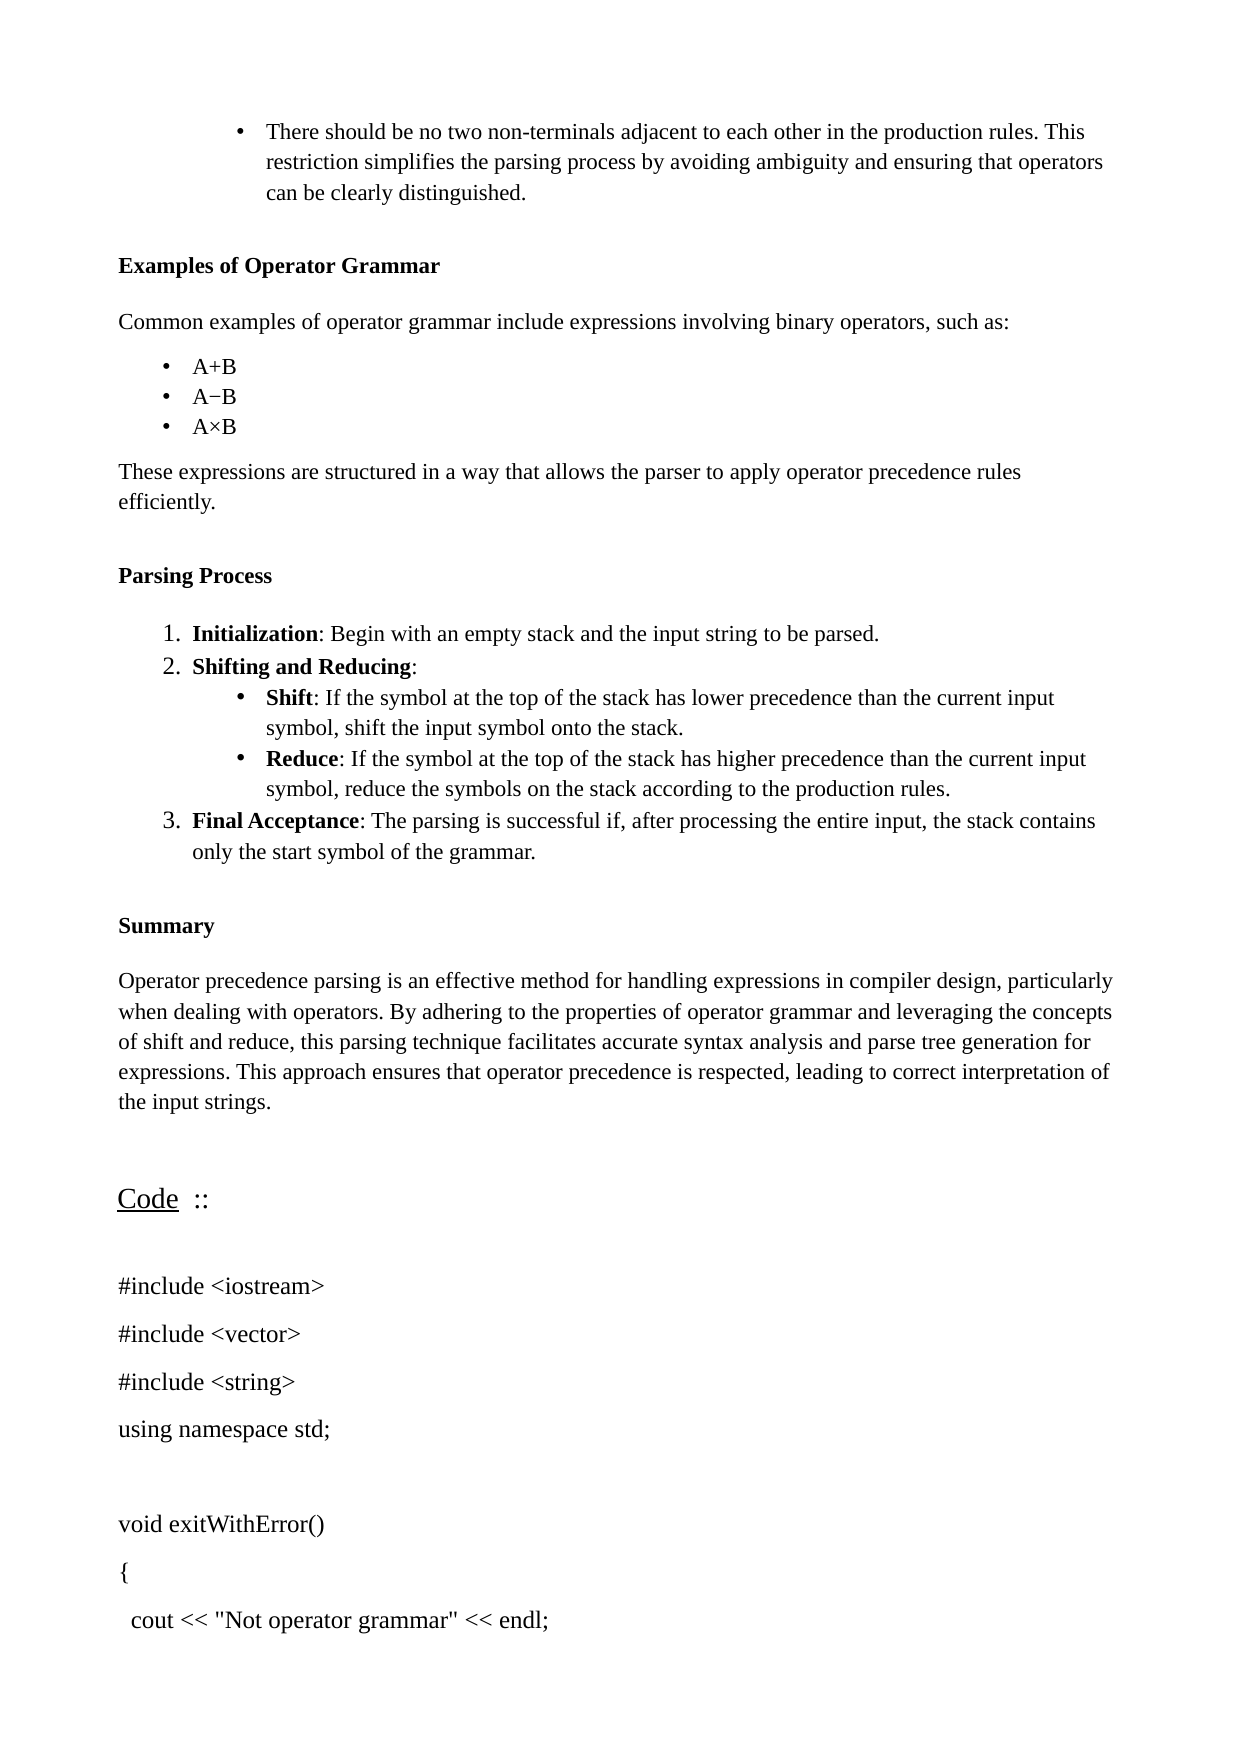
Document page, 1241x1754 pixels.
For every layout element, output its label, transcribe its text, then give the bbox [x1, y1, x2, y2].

text { [118, 1557, 1122, 1586]
text #include <vector> [118, 1319, 1122, 1348]
subtitle Summary [118, 912, 1122, 938]
subtitle Parsing Process [118, 562, 1122, 588]
text #include <iostream> [118, 1271, 1122, 1300]
text cout << "Not operator grammar" << endl; [118, 1605, 1122, 1633]
list A+B [162, 353, 1122, 379]
text Common examples of operator grammar include expressions involving binary operators, such as: [118, 308, 1122, 334]
list A×B [162, 413, 1122, 439]
list Reduce: If the symbol at the top of the stack has higher precedence than the current input symbol, reduce the symbols on the stack according to the production rules. [236, 744, 1122, 802]
list A−B [162, 383, 1122, 409]
list Code :: [117, 1181, 253, 1214]
list Shifting and Reducing: [162, 651, 1122, 679]
text void exitWithError() [118, 1509, 1122, 1538]
list Final Acceptance: The parsing is successful if, after processing the entire input, the stack contains only the start symbol of the grammar. [162, 805, 1122, 864]
list Initialization: Begin with an empty stack and the input string to be parsed. [162, 618, 1122, 646]
text Operator precedence parsing is an effective method for handling expressions in compiler design, particularly when dealing with operators. By adhering to the properties of operator grammar and leveraging the concepts of shift and reduce, this parsing technique facilitates accurate syntax analysis and parse tree generation for expressions. This approach ensures that operator precedence is respected, leading to correct interpretation of the input strings. [118, 967, 1122, 1115]
text using namespace std; [118, 1414, 1122, 1443]
text These expressions are structured in a way that allows the parser to apply operator precedence rules efficiently. [118, 458, 1122, 514]
subtitle Examples of Operator Grammar [118, 252, 1122, 279]
list Shift: If the symbol at the top of the stack has lower precedence than the current input symbol, shift the input symbol onto the stack. [236, 684, 1122, 741]
list There should be no two non-terminals adjacent to each other in the production rules. This restriction simplifies the parsing process by avoiding ambiguity and ensuring that operators can be clearly distinguished. [236, 118, 1122, 205]
text #include <string> [118, 1367, 1122, 1395]
